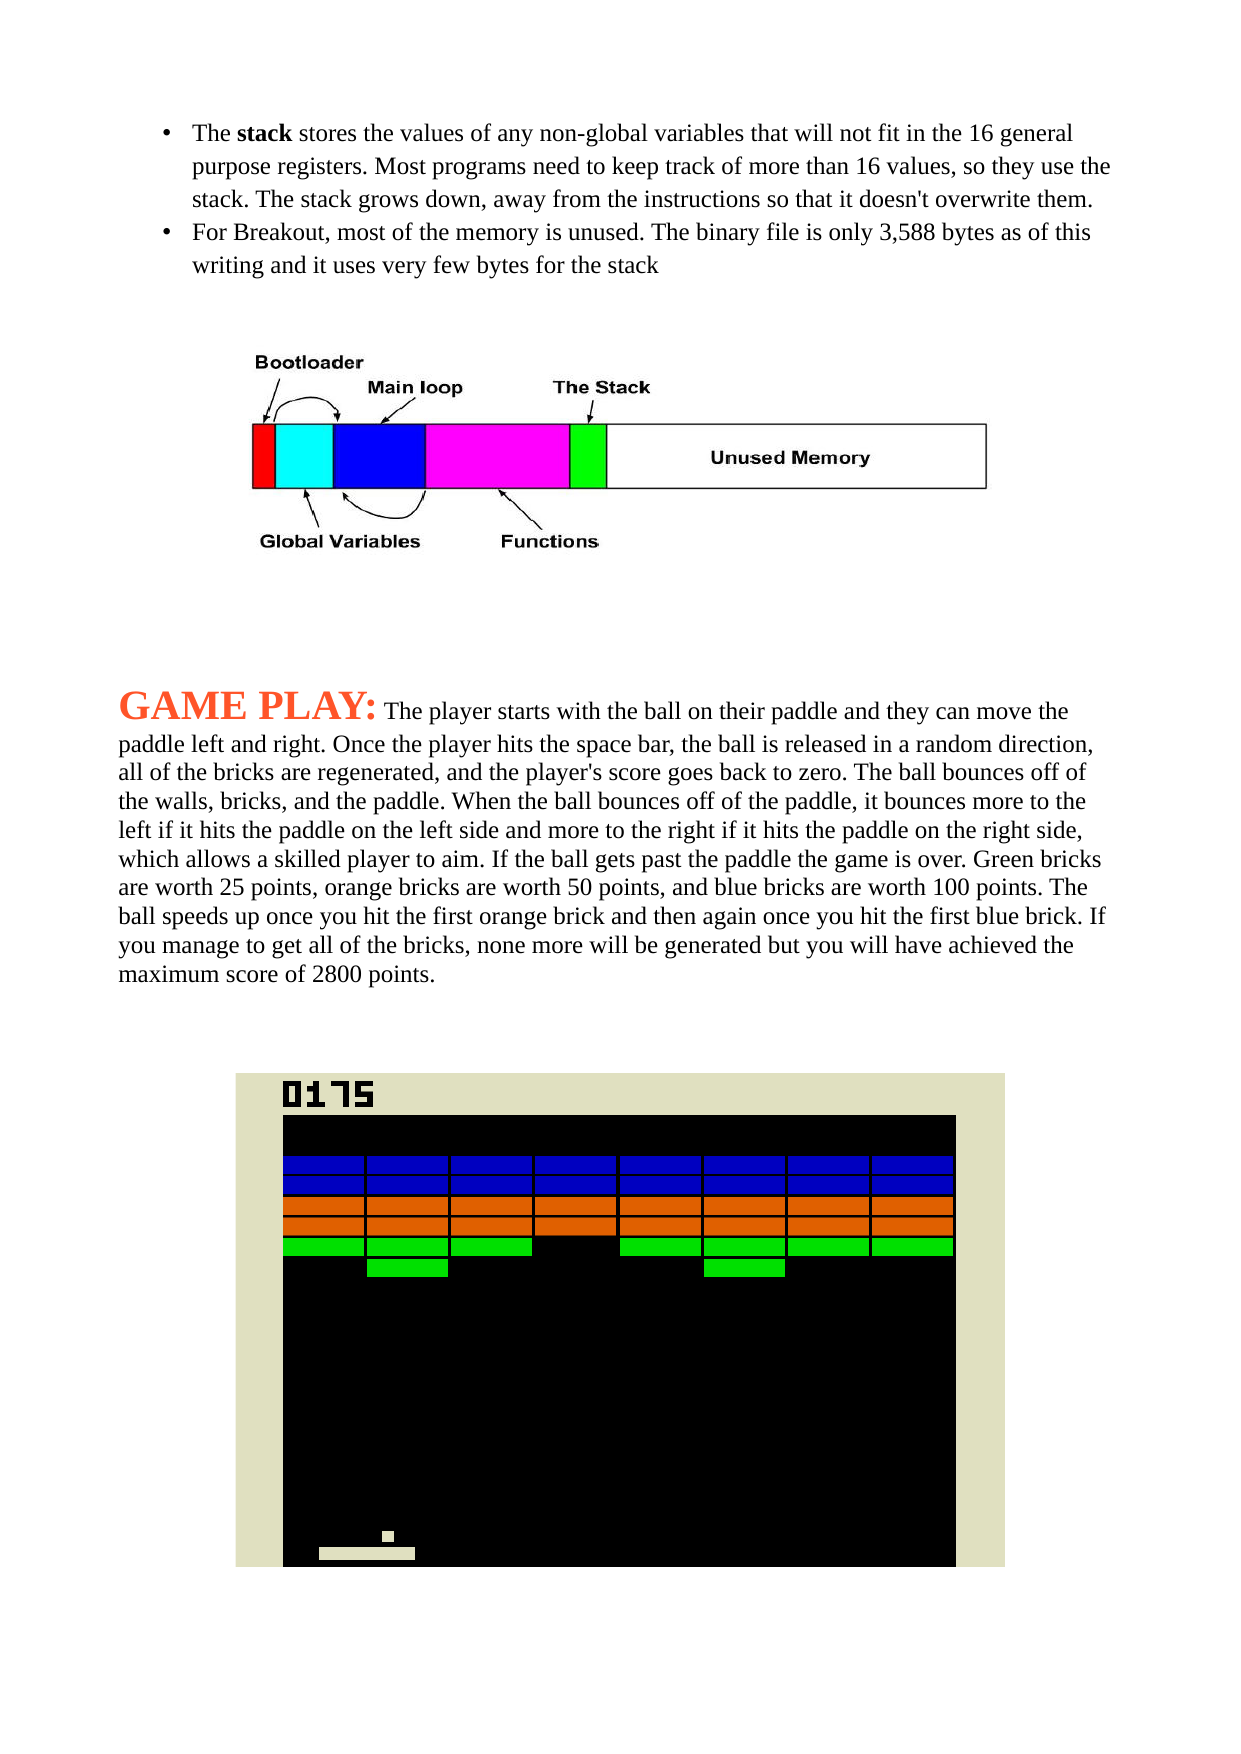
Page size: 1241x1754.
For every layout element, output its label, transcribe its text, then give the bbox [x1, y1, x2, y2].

list The stack stores the values of any non-global variables that will not fit in the 16 general purpose registers. Most programs need to keep track of more than 16 values, so they use the stack. The stack grows down, away from the instructions so that it doesn't overwrite them. [162, 118, 1122, 213]
picture [248, 345, 992, 557]
picture [235, 1073, 1005, 1567]
list For Breakout, most of the memory is unused. The binary file is only 3,588 bytes as of this writing and it uses very few bytes for the stack [162, 217, 1122, 279]
text GAME PLAY: The player starts with the ball on their paddle and they can move the paddle left and right. Once the player hits the space bar, the ball is released in a random direction, all of the bricks are regenerated, and the player's score goes back to zero. The ball bounces off of the walls, bricks, and the paddle. When the ball bounces off of the paddle, it bounces more to the left if it hits the paddle on the left side and more to the right if it hits the paddle on the right side, which allows a skilled player to aim. If the ball gets past the paddle the game is over. Green bricks are worth 25 points, orange bricks are worth 50 points, and blue bricks are worth 100 points. The ball speeds up once you hit the first orange brick and then again once you hit the first blue brick. If you manage to get all of the bricks, none more will be generated but you will have achieved the maximum score of 2800 points. [118, 681, 1122, 987]
